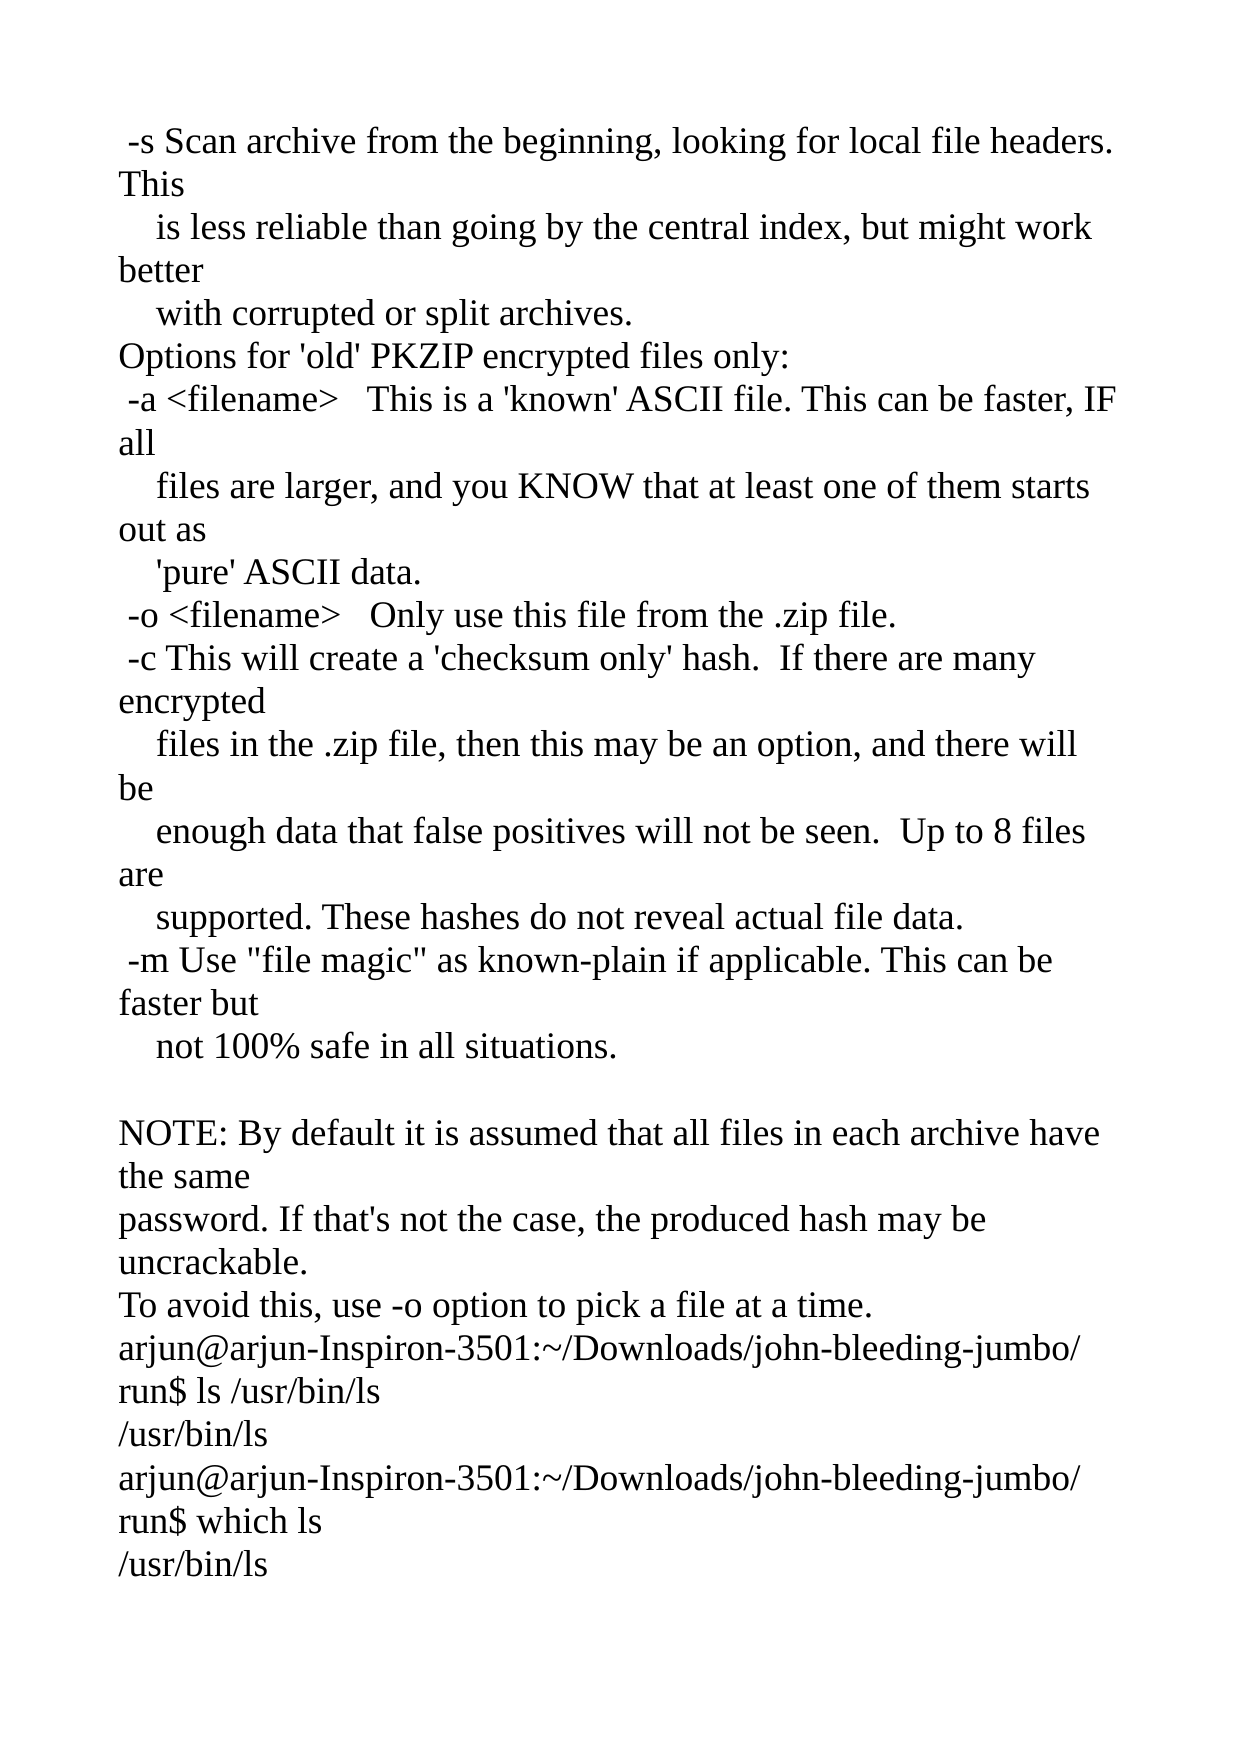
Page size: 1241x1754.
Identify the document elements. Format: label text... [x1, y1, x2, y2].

text enough data that false positives will not be seen. Up to 8 files are [118, 808, 1122, 894]
text 'pure' ASCII data. [118, 549, 1122, 592]
text password. If that's not the case, the produced hash may be uncrackable. [118, 1196, 1122, 1282]
text not 100% safe in all situations. [118, 1024, 1122, 1067]
text Options for 'old' PKZIP encrypted files only: [118, 334, 1122, 377]
text -o <filename> Only use this file from the .zip file. [118, 592, 1122, 636]
text -s Scan archive from the beginning, looking for local file headers. This [118, 118, 1122, 204]
text NOTE: By default it is assumed that all files in each archive have the same [118, 1110, 1122, 1196]
text arjun@arjun-Inspiron-3501:~/Downloads/john-bleeding-jumbo/run$ which ls [118, 1455, 1122, 1541]
text -c This will create a 'checksum only' hash. If there are many encrypted [118, 636, 1122, 722]
text with corrupted or split archives. [118, 291, 1122, 334]
text files in the .zip file, then this may be an option, and there will be [118, 722, 1122, 808]
text /usr/bin/ls [118, 1412, 1122, 1455]
text is less reliable than going by the central index, but might work better [118, 204, 1122, 291]
text supported. These hashes do not reveal actual file data. [118, 894, 1122, 937]
text -m Use "file magic" as known-plain if applicable. This can be faster but [118, 937, 1122, 1024]
text To avoid this, use -o option to pick a file at a time. [118, 1282, 1122, 1326]
text arjun@arjun-Inspiron-3501:~/Downloads/john-bleeding-jumbo/run$ ls /usr/bin/ls [118, 1326, 1122, 1412]
text /usr/bin/ls [118, 1541, 1122, 1584]
text -a <filename> This is a 'known' ASCII file. This can be faster, IF all [118, 377, 1122, 463]
text files are larger, and you KNOW that at least one of them starts out as [118, 463, 1122, 549]
